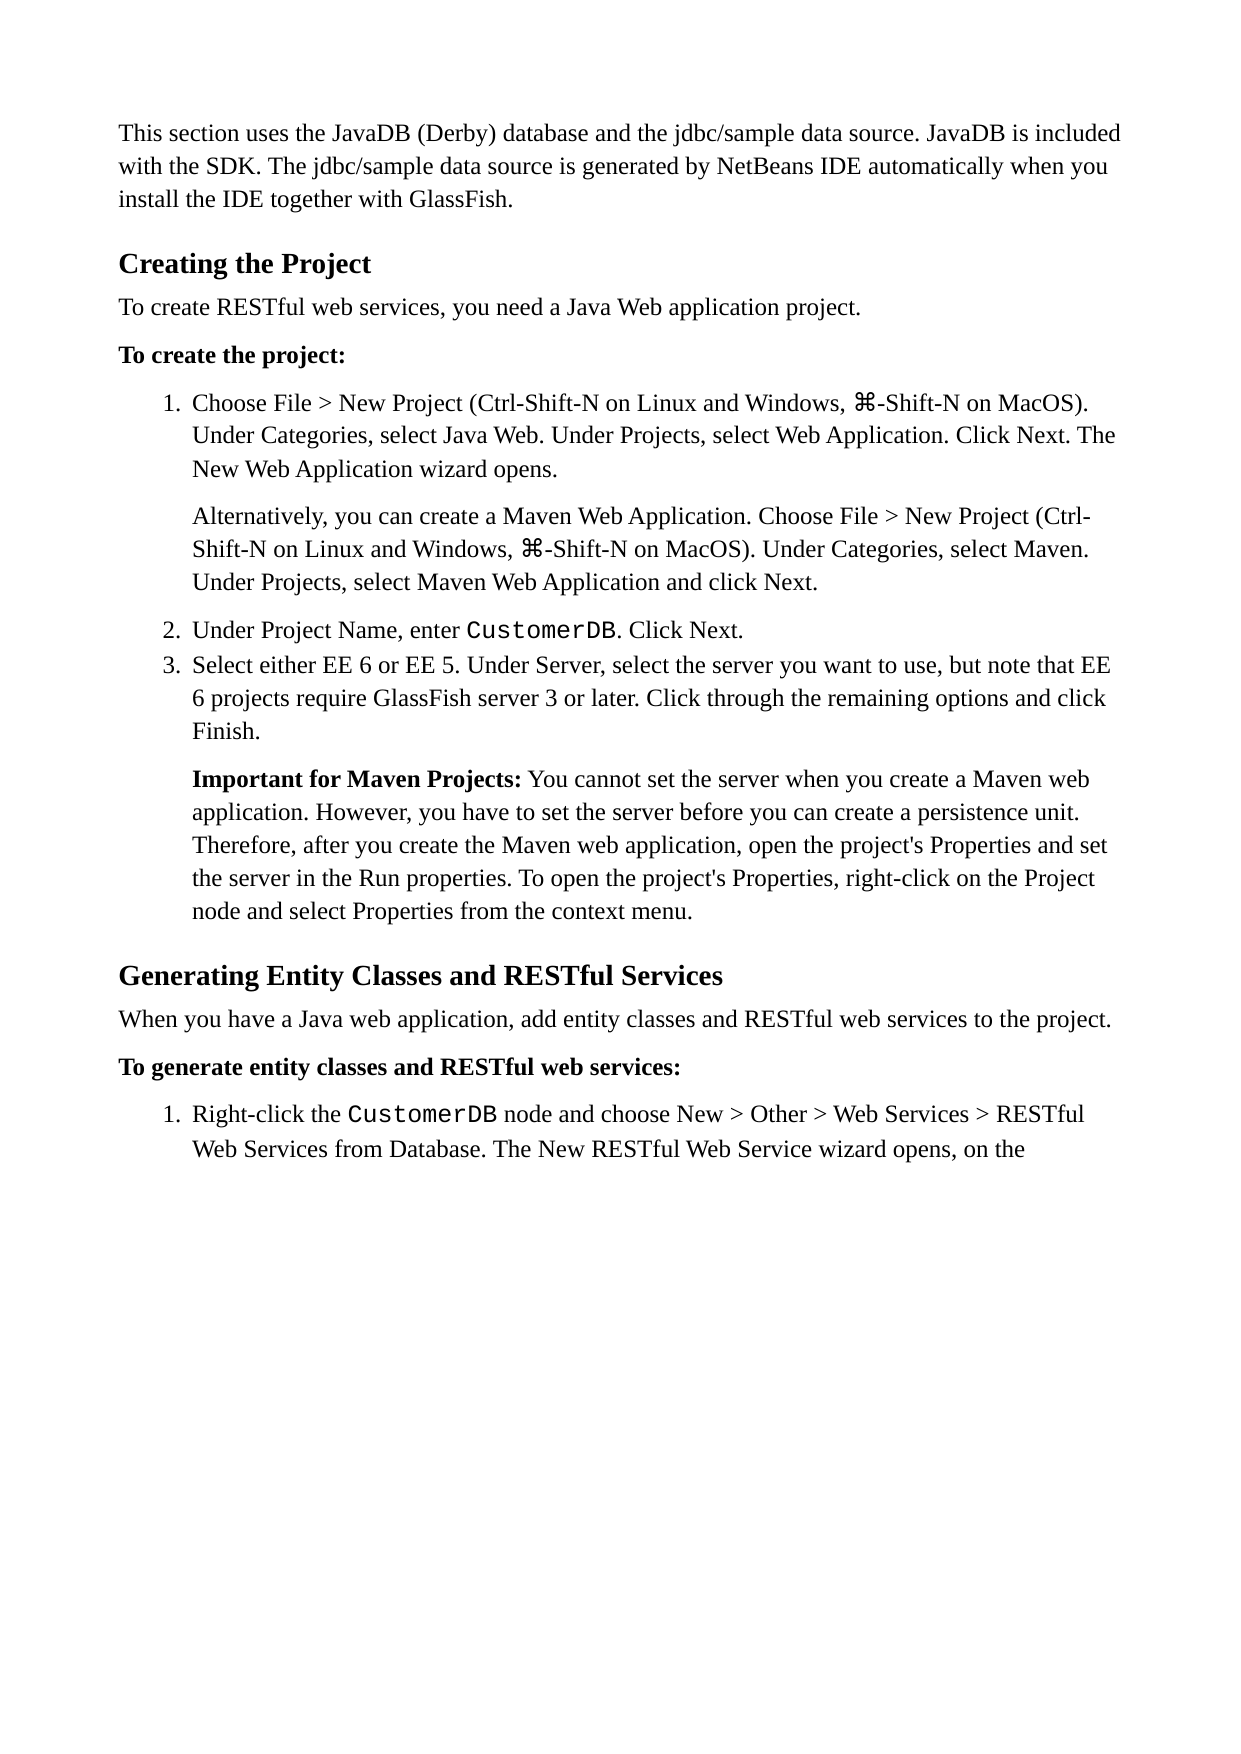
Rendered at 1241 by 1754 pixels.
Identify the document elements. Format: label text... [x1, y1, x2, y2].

list Choose File > New Project (Ctrl-Shift-N on Linux and Windows, ⌘-Shift-N on MacOS). Under Categories, select Java Web. Under Projects, select Web Application. Click Next. The New Web Application wizard opens. [162, 388, 1122, 482]
list Alternatively, you can create a Maven Web Application. Choose File > New Project (Ctrl-Shift-N on Linux and Windows, ⌘-Shift-N on MacOS). Under Categories, select Maven. Under Projects, select Maven Web Application and click Next. [162, 501, 1122, 596]
list Important for Maven Projects: You cannot set the server when you create a Maven web application. However, you have to set the server before you can create a persistence unit. Therefore, after you create the Maven web application, open the project's Properties and set the server in the Run properties. To open the project's Properties, right-click on the Project node and select Properties from the context menu. [162, 764, 1122, 925]
list Right-click the CustomerDB node and choose New > Other > Web Services > RESTful Web Services from Database. The New RESTful Web Service wizard opens, on the [162, 1099, 1122, 1163]
subtitle Generating Entity Classes and RESTful Services [118, 958, 1122, 992]
subtitle Creating the Project [118, 246, 1122, 280]
text To generate entity classes and RESTful web services: [118, 1052, 1122, 1081]
text When you have a Java web application, add entity classes and RESTful web services to the project. [118, 1004, 1122, 1033]
text To create RESTful web services, you need a Java Web application project. [118, 292, 1122, 321]
list Under Project Name, enter CustomerDB. Click Next. [162, 615, 1122, 646]
text To create the project: [118, 340, 1122, 369]
list Select either EE 6 or EE 5. Under Server, select the server you want to use, but note that EE 6 projects require GlassFish server 3 or later. Click through the remaining options and click Finish. [162, 650, 1122, 745]
text This section uses the JavaDB (Derby) database and the jdbc/sample data source. JavaDB is included with the SDK. The jdbc/sample data source is generated by NetBeans IDE automatically when you install the IDE together with GlassFish. [118, 118, 1122, 213]
